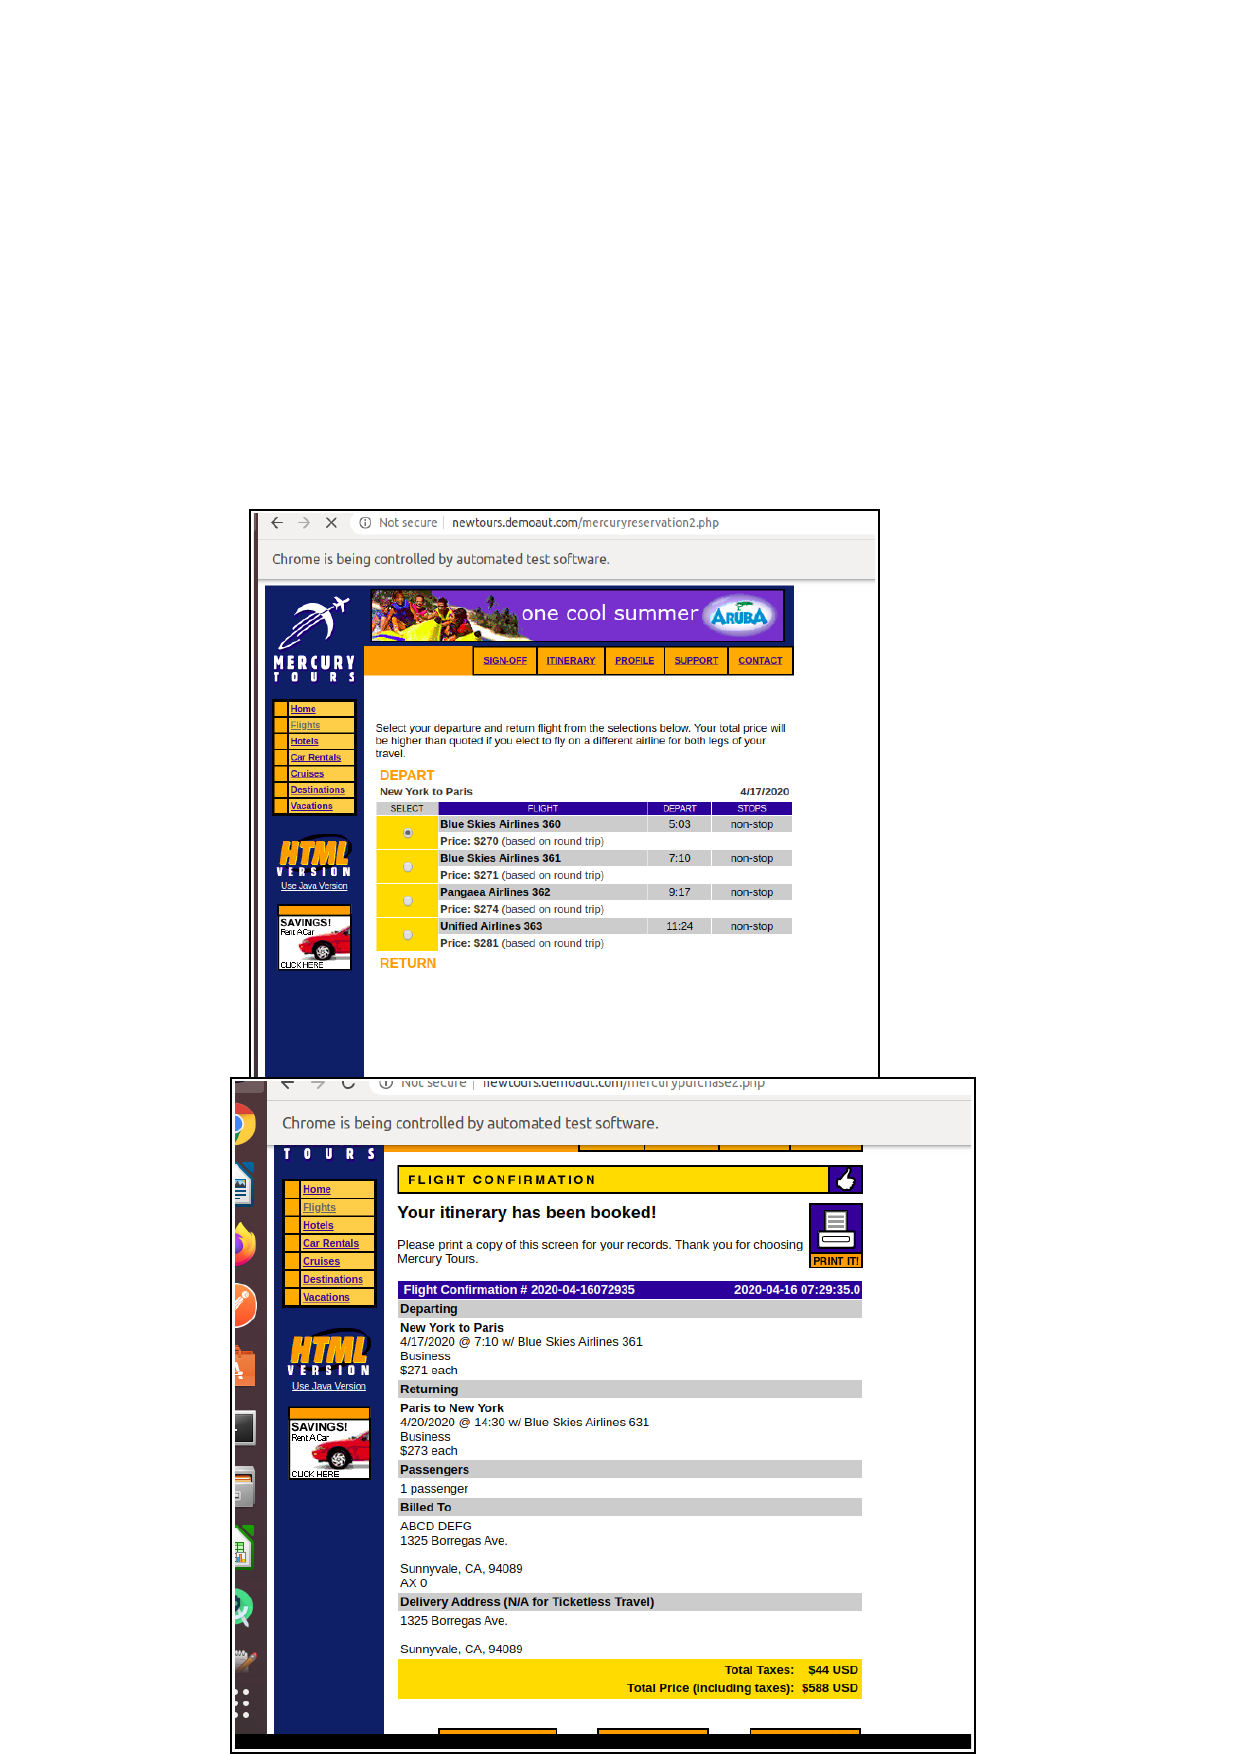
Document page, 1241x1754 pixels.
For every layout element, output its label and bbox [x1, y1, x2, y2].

picture [253, 1082, 277, 1122]
picture [235, 1081, 250, 1749]
picture [253, 513, 277, 1077]
